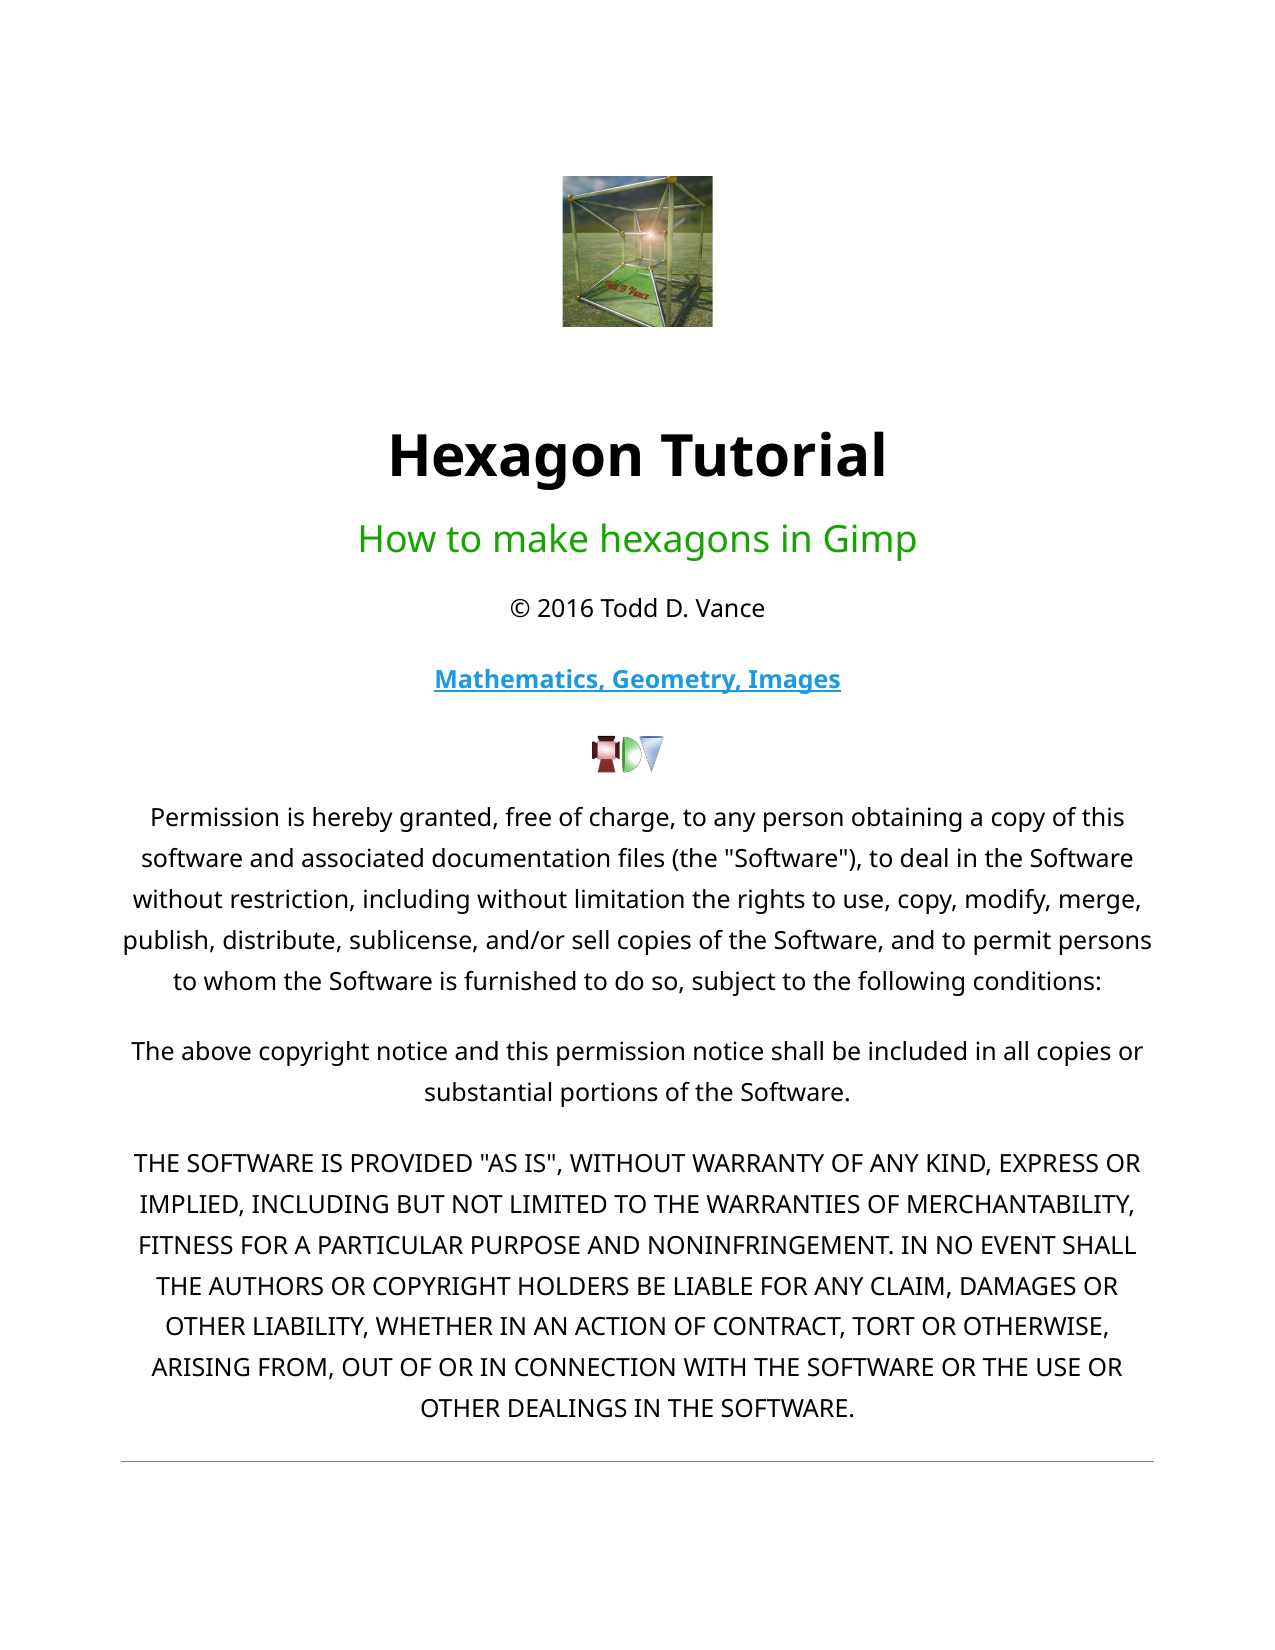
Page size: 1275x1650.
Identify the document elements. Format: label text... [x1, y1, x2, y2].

text Permission is hereby granted, free of charge, to any person obtaining a copy of this software and associated documentation files (the "Software"), to deal in the Software without restriction, including without limitation the rights to use, copy, modify, merge, publish, distribute, sublicense, and/or sell copies of the Software, and to permit persons to whom the Software is furnished to do so, subject to the following conditions: [121, 732, 1154, 997]
text THE SOFTWARE IS PROVIDED "AS IS", WITHOUT WARRANTY OF ANY KIND, EXPRESS OR IMPLIED, INCLUDING BUT NOT LIMITED TO THE WARRANTIES OF MERCHANTABILITY, FITNESS FOR A PARTICULAR PURPOSE AND NONINFRINGEMENT. IN NO EVENT SHALL THE AUTHORS OR COPYRIGHT HOLDERS BE LIABLE FOR ANY CLAIM, DAMAGES OR OTHER LIABILITY, WHETHER IN AN ACTION OF CONTRACT, TORT OR OTHERWISE, ARISING FROM, OUT OF OR IN CONNECTION WITH THE SOFTWARE OR THE USE OR OTHER DEALINGS IN THE SOFTWARE. [121, 1146, 1154, 1425]
text Mathematics, Geometry, Images [121, 661, 1154, 695]
text © 2016 Todd D. Vance [121, 591, 1154, 624]
title Hexagon Tutorial [121, 414, 1154, 493]
picture [589, 732, 665, 775]
text The above copyright notice and this permission notice shall be included in all copies or substantial portions of the Software. [121, 1034, 1154, 1109]
subtitle How to make hexagons in Gimp [121, 512, 1154, 563]
picture [562, 176, 713, 327]
